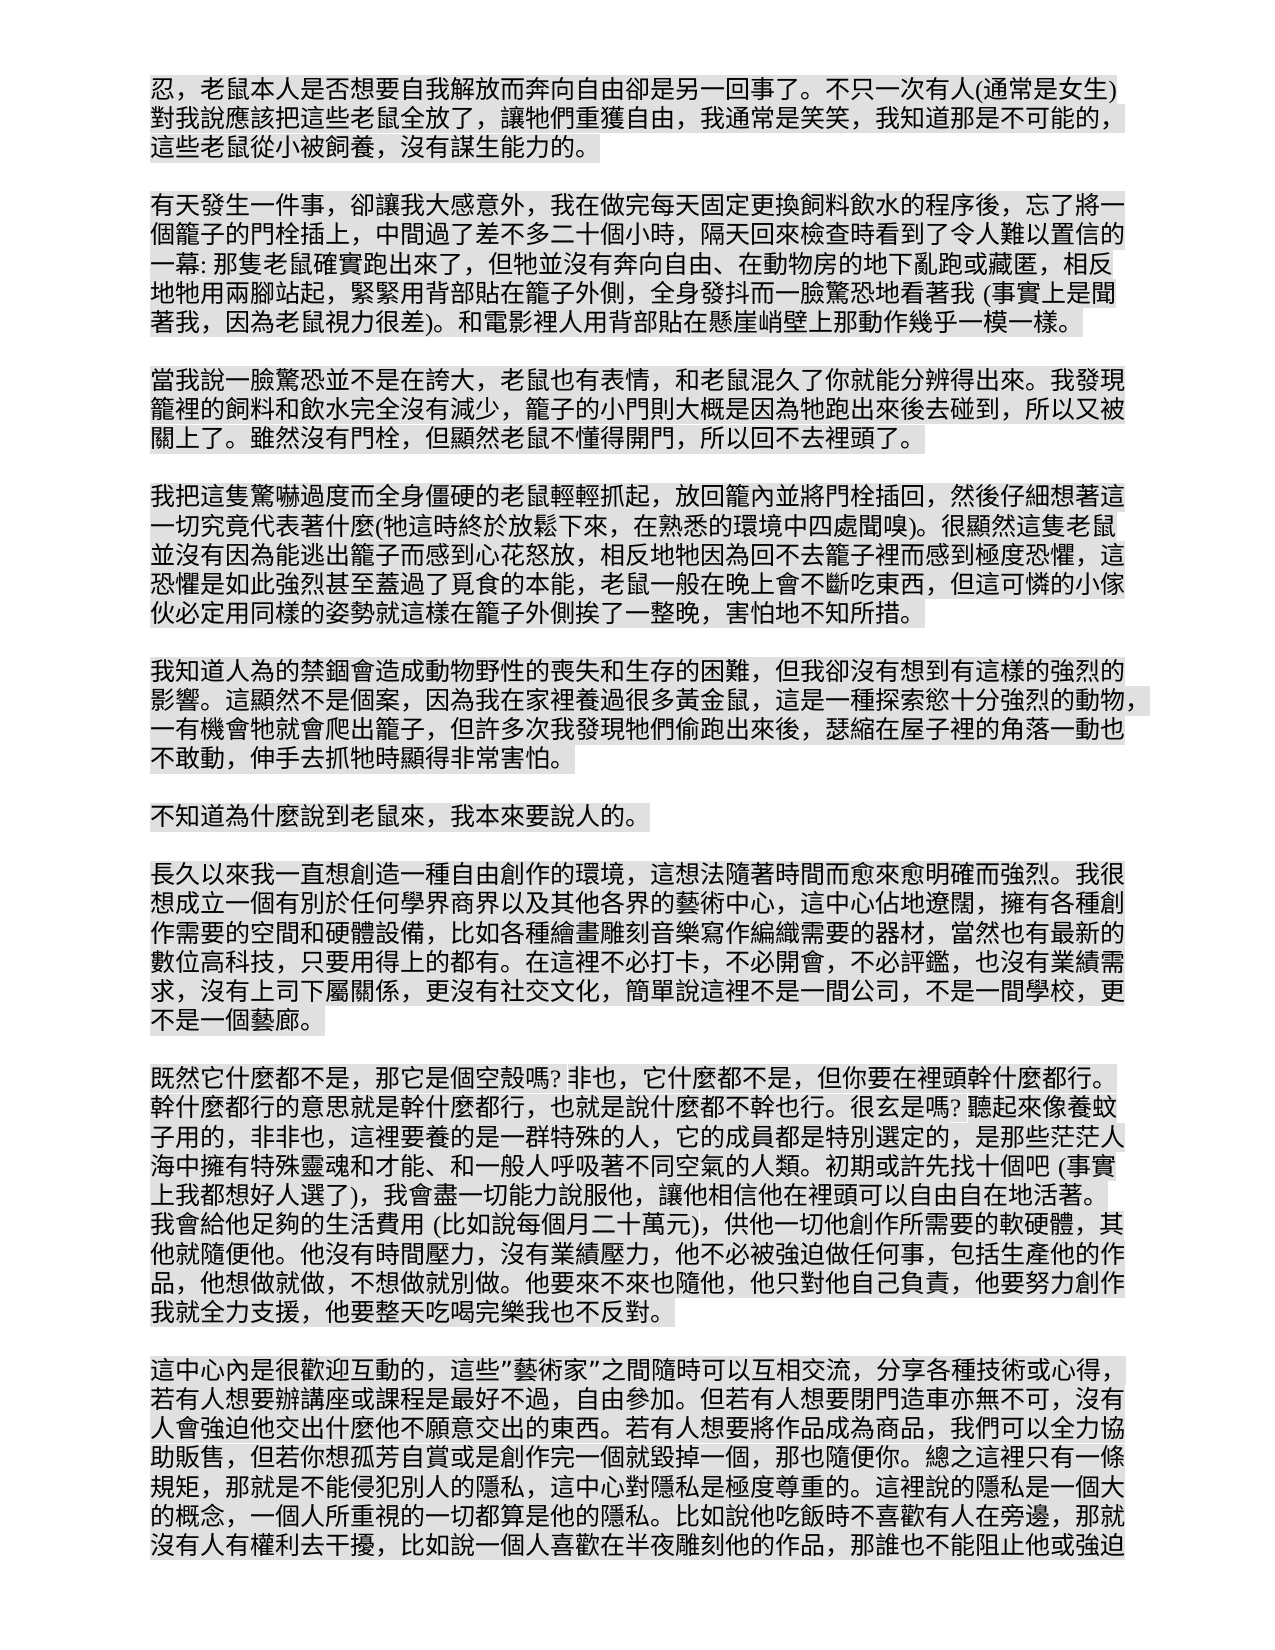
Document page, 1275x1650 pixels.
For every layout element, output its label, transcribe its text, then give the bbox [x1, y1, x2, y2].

text 半年沒攀岩了，好不容易鍛練成一隻猩猩，現在又退化成一個人類。 不知從什麼時候，人們開始認定動物是屬於自然，而不屬於文明。聽起來像廢話嗎? 並非如此。人們原先認為動物理所當然是人類文明的一部份，是人類的附屬品。直到(在我看很效益取向，動機不純的)保育觀念盛行，人們方始將所謂文明和世界作了切割，動物屬於世界，不屬於人類。或許是這樣的觀點造就了一個自由的概念，把動物「歸還」到大自然的舉動似乎成了掙脫人為枷鎖的象徵。佛教的放生主要來自慈悲，保育的野放卻似乎多了對自由的嚮往。 但事實是，自由的那條界限並不明確，而且你若站在它的中間，會發現它非常難以跨越，像細胞膜一樣，管制森嚴，只能單向進出。一旦你進到了這一邊，要跨越到另一側幾乎是不可能的事。 過去念書做動物實驗時養過不少老鼠，這些老鼠若一出生就將牠們丟到街上，除了體色是白的很容易被發現之外，牠和一般老鼠沒有兩樣，可以奮力求生。但這很少發生，這些是囚犯，一生都會在籠子裡渡過(唯一例外是死前，將會躺在手術檯上)。 我養的老鼠也一樣，最高紀錄曾經在地下一字排開養了二十幾隻老鼠(這個數字算很少的，因為我養的是大鼠，養小鼠的人一次可以養到一兩百隻)，每個籠子養一隻大白鼠，籠子有個小門，上頭有門栓，放進飼料和飲水後要把門栓插上，否則老鼠很可能會跑出來。 老鼠是好動的，會花很多時間不斷探索自己的籠子，特別是因為老鼠鼻子很靈，你清理過籠子或換上新的尿盆後，牠會花很多時間聞嗅。牠也喜歡不斷研究籠子鐵絲的結構，把前腳按在上頭，將鼻子往外伸，讓人看來有一種很想掙脫牢籠的錯覺。 這的確是不折不扣的錯覺，對生命有基本憐憫的人都會對這些老鼠有所不忍，但不忍歸不忍，老鼠本人是否想要自我解放而奔向自由卻是另一回事了。不只一次有人(通常是女生)對我說應該把這些老鼠全放了，讓牠們重獲自由，我通常是笑笑，我知道那是不可能的，這些老鼠從小被飼養，沒有謀生能力的。 有天發生一件事，卻讓我大感意外，我在做完每天固定更換飼料飲水的程序後，忘了將一個籠子的門栓插上，中間過了差不多二十個小時，隔天回來檢查時看到了令人難以置信的一幕: 那隻老鼠確實跑出來了，但牠並沒有奔向自由、在動物房的地下亂跑或藏匿，相反地牠用兩腳站起，緊緊用背部貼在籠子外側，全身發抖而一臉驚恐地看著我 (事實上是聞著我，因為老鼠視力很差)。和電影裡人用背部貼在懸崖峭壁上那動作幾乎一模一樣。 當我說一臉驚恐並不是在誇大，老鼠也有表情，和老鼠混久了你就能分辨得出來。我發現籠裡的飼料和飲水完全沒有減少，籠子的小門則大概是因為牠跑出來後去碰到，所以又被關上了。雖然沒有門栓，但顯然老鼠不懂得開門，所以回不去裡頭了。 我把這隻驚嚇過度而全身僵硬的老鼠輕輕抓起，放回籠內並將門栓插回，然後仔細想著這一切究竟代表著什麼(牠這時終於放鬆下來，在熟悉的環境中四處聞嗅)。很顯然這隻老鼠並沒有因為能逃出籠子而感到心花怒放，相反地牠因為回不去籠子裡而感到極度恐懼，這恐懼是如此強烈甚至蓋過了覓食的本能，老鼠一般在晚上會不斷吃東西，但這可憐的小傢伙必定用同樣的姿勢就這樣在籠子外側挨了一整晚，害怕地不知所措。 我知道人為的禁錮會造成動物野性的喪失和生存的困難，但我卻沒有想到有這樣的強烈的影響。這顯然不是個案，因為我在家裡養過很多黃金鼠，這是一種探索慾十分強烈的動物，一有機會牠就會爬出籠子，但許多次我發現牠們偷跑出來後，瑟縮在屋子裡的角落一動也不敢動，伸手去抓牠時顯得非常害怕。 不知道為什麼說到老鼠來，我本來要說人的。 長久以來我一直想創造一種自由創作的環境，這想法隨著時間而愈來愈明確而強烈。我很想成立一個有別於任何學界商界以及其他各界的藝術中心，這中心佔地遼闊，擁有各種創作需要的空間和硬體設備，比如各種繪畫雕刻音樂寫作編織需要的器材，當然也有最新的數位高科技，只要用得上的都有。在這裡不必打卡，不必開會，不必評鑑，也沒有業績需求，沒有上司下屬關係，更沒有社交文化，簡單說這裡不是一間公司，不是一間學校，更不是一個藝廊。 既然它什麼都不是，那它是個空殼嗎? 非也，它什麼都不是，但你要在裡頭幹什麼都行。幹什麼都行的意思就是幹什麼都行，也就是說什麼都不幹也行。很玄是嗎? 聽起來像養蚊子用的，非非也，這裡要養的是一群特殊的人，它的成員都是特別選定的，是那些茫茫人海中擁有特殊靈魂和才能、和一般人呼吸著不同空氣的人類。初期或許先找十個吧 (事實上我都想好人選了)，我會盡一切能力說服他，讓他相信他在裡頭可以自由自在地活著。我會給他足夠的生活費用 (比如說每個月二十萬元)，供他一切他創作所需要的軟硬體，其他就隨便他。他沒有時間壓力，沒有業績壓力，他不必被強迫做任何事，包括生產他的作品，他想做就做，不想做就別做。他要來不來也隨他，他只對他自己負責，他要努力創作我就全力支援，他要整天吃喝完樂我也不反對。 這中心內是很歡迎互動的，這些”藝術家”之間隨時可以互相交流，分享各種技術或心得，若有人想要辦講座或課程是最好不過，自由參加。但若有人想要閉門造車亦無不可，沒有人會強迫他交出什麼他不願意交出的東西。若有人想要將作品成為商品，我們可以全力協助販售，但若你想孤芳自賞或是創作完一個就毀掉一個，那也隨便你。總之這裡只有一條規矩，那就是不能侵犯別人的隱私，這中心對隱私是極度尊重的。這裡說的隱私是一個大的概念，一個人所重視的一切都算是他的隱私。比如說他吃飯時不喜歡有人在旁邊，那就沒有人有權利去干擾，比如說一個人喜歡在半夜雕刻他的作品，那誰也不能阻止他或強迫他白天工作。比如說一個人創作時不喜歡穿衣服，必須要露鳥能才文思泉湧，那誰也不能逼迫他把小鳥收起來。 自作聰明的人大概會問我，那如果其中一人的隱私侵犯到了另一人的隱私呢? 可憐的孩子，連這也想不透，我找來的都是何許人也? 他們會輕易克服這些問題的。一切技術問題都不是問題。問題還是在於是哪些人。 要這樣一間中心何用? 啥事也不幹不是燒錢而已嗎? 是啊，人們最關心的就是錢。錢或運用錢的價值觀念是一個說不準的東西，許多保育和科學研究計劃都是在燒錢而已，就說上太空好了，上太空有什麼用? NASA 燒掉了多少錢為了上月球和火星，這些與我們何干? 但我們仍然拍手叫好。相對來說我的藝術中心花不了多少錢的，我估計十億台幣應該就可以有初步規模了。你若說上火星可以拓展人類的視野、滿足我們心靈的好奇和想像，因此值得我們不顧一切來達成，那藝術的價值又怎麼會低於這一切呢? 不過我不是要提高人們的藝術鑑賞水平或提高藝術本身的存在價值，這些我不關心，這中心本身是無用的，就像藝術本身也是無用的。也許無用之處日後會有大用，誰也說不準，但那並不是我真正關心的，我只關心一件小事，也就是這中心對這些藝術家來說有什麼用。簡單說它是一個心靈的野放場，讓那些本來不屬於牢籠的心得以釋放，讓原本被栓在地面的能夠重回天空飛翔。這是一個”放生”藝術家的地方。 之所以會有這樣的想法，是因為我認識許多才氣四溢，敏銳而深沉的人，但這些人往往困在現實環境的牢籠中，奄奄一息。你可以聽到或深深感覺到他們被囚禁而發出的痛苦呼喊。我如果能創造出一片屬於鳥的天空或一個屬於魚的海洋，那不是很好嗎? 簡單說我想創造出一個適合創造的環境，至於這些創造者創造出些什麼就不是我關心的了。(雖然我也認為這會大大增加好作品誕生的機率) 弄這個中心也是有私心的，因為我同樣也嚮往這樣一種環境，可以讓我自由地做我想做的事。 這樣一種構想很迷人是吧? 這個構想是基於一個我曾經相信的想法，那就是善意會帶來自由，或者說善意可以讓人改變。但我最近終於明白，這一切不過是個妄想，人是不會改變的，他只會是他原本的樣子，一旦你習於禁錮，你就很難真正逃離它了，就像我的老鼠一樣。換個方式說，人之為惡是沒有不得以這回事的，我們常以為有人之為惡是因為他沒有選擇，若你給了他善意或給了他一個充滿善意的環境，他就會揚棄惡而選擇為善。事實不是如此的，至少我終於真正體認到人是極度複雜的，而人心之惡遠比人心之善來得強大許多，演化在我們心中種下了一個很難改變的黃金比例。 而那一絲若隱若現，似明似滅的善意火光如何有可能真正燃起，讓我們不再盲目，當然就不是我那愚蠢的幻想所能回答的了。我終於明白，人唯一會改變，就是他自己決定改變之時。但那就和自由一樣，是極度困難的。 [150, 75, 1125, 1560]
